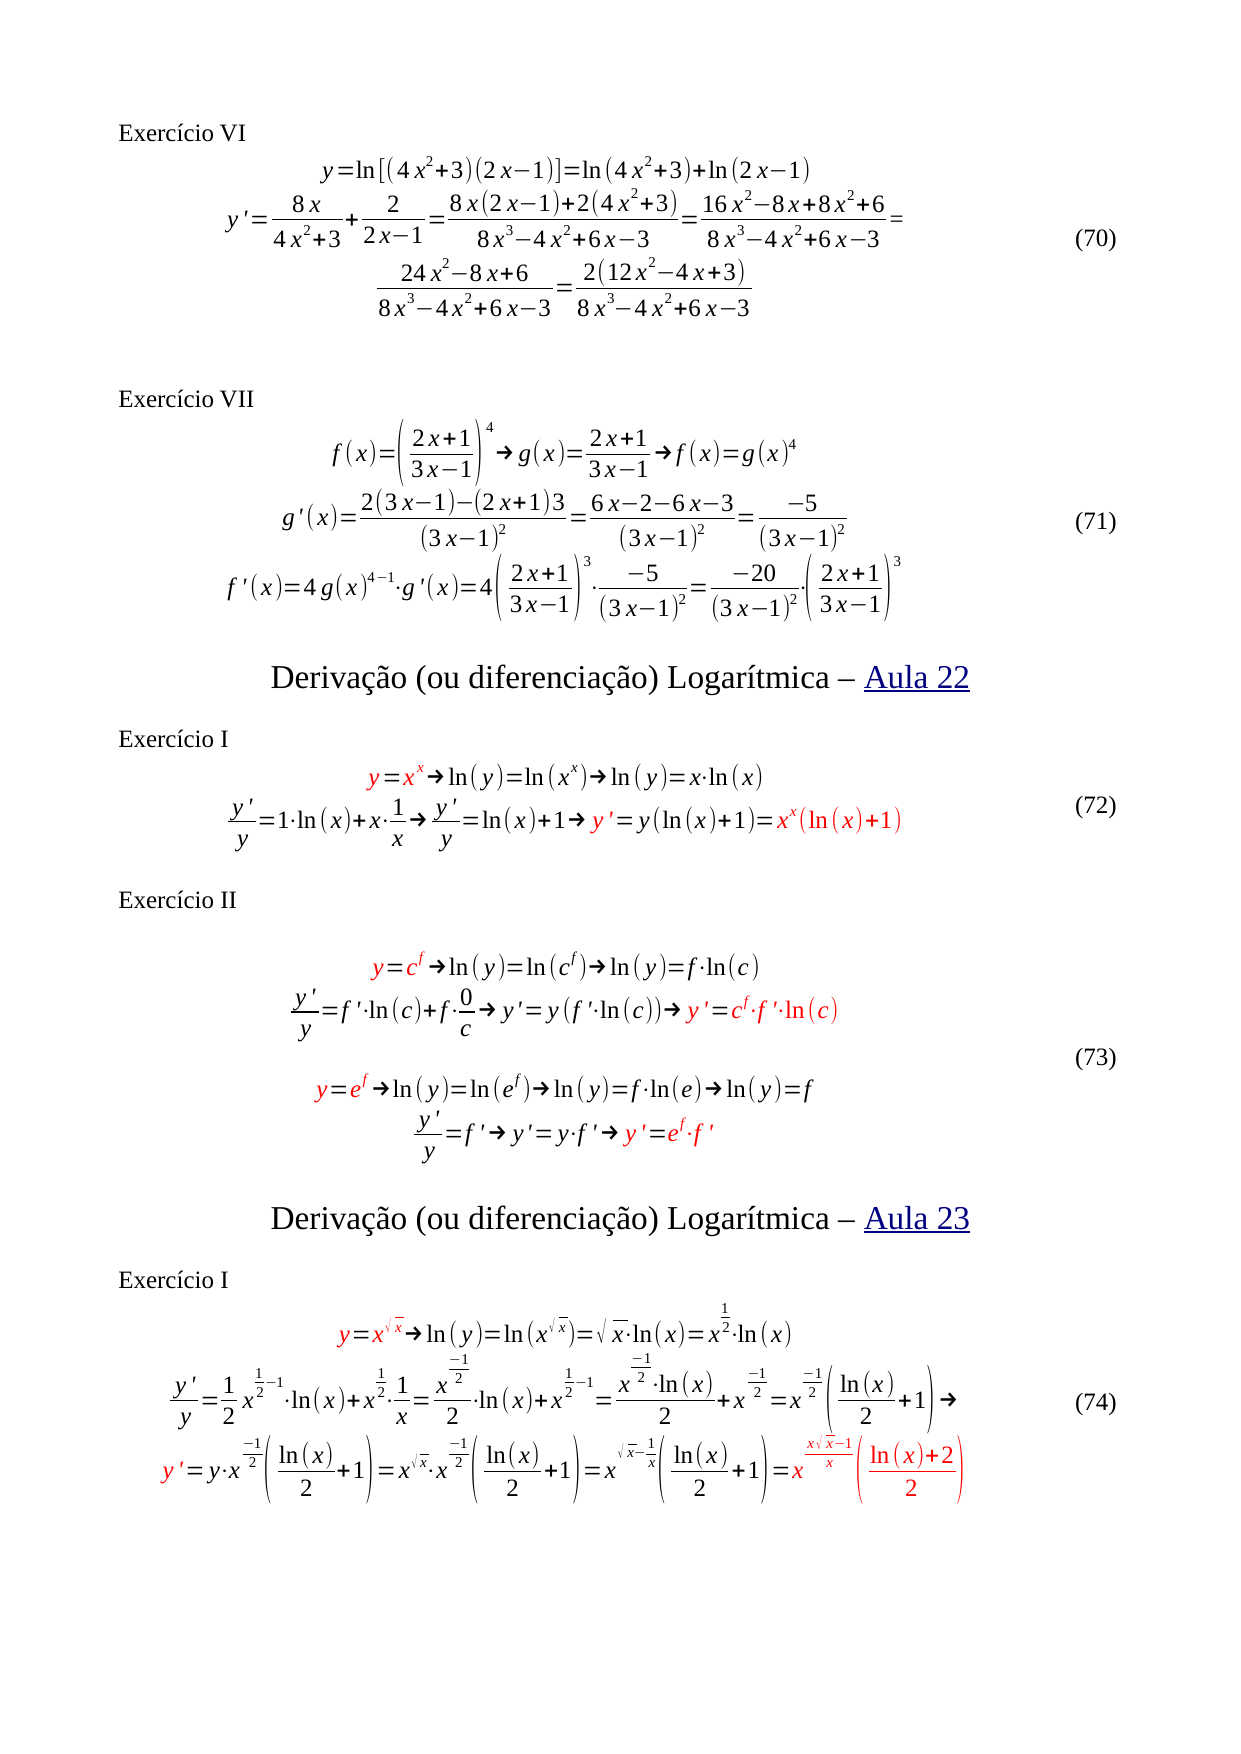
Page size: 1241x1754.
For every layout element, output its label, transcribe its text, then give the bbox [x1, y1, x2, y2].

text Derivação (ou diferenciação) Logarítmica – Aula 23 [118, 1198, 1122, 1237]
table_header [118, 753, 1010, 857]
table_header [118, 413, 1010, 628]
table_header (70) [1010, 147, 1122, 327]
table_header [118, 1294, 1010, 1509]
table_header [118, 147, 1010, 327]
table_header (73) [1010, 943, 1122, 1169]
text Derivação (ou diferenciação) Logarítmica – Aula 22 [118, 657, 1122, 696]
table_header [118, 943, 1010, 1169]
text Exercício I [118, 1265, 1122, 1294]
text Exercício VI [118, 118, 1122, 147]
text Exercício VII [118, 384, 1122, 413]
text Exercício I [118, 724, 1122, 753]
table_header (71) [1010, 413, 1122, 628]
table_header (74) [1010, 1294, 1122, 1509]
table_header (72) [1010, 753, 1122, 857]
text Exercício II [118, 886, 1122, 914]
